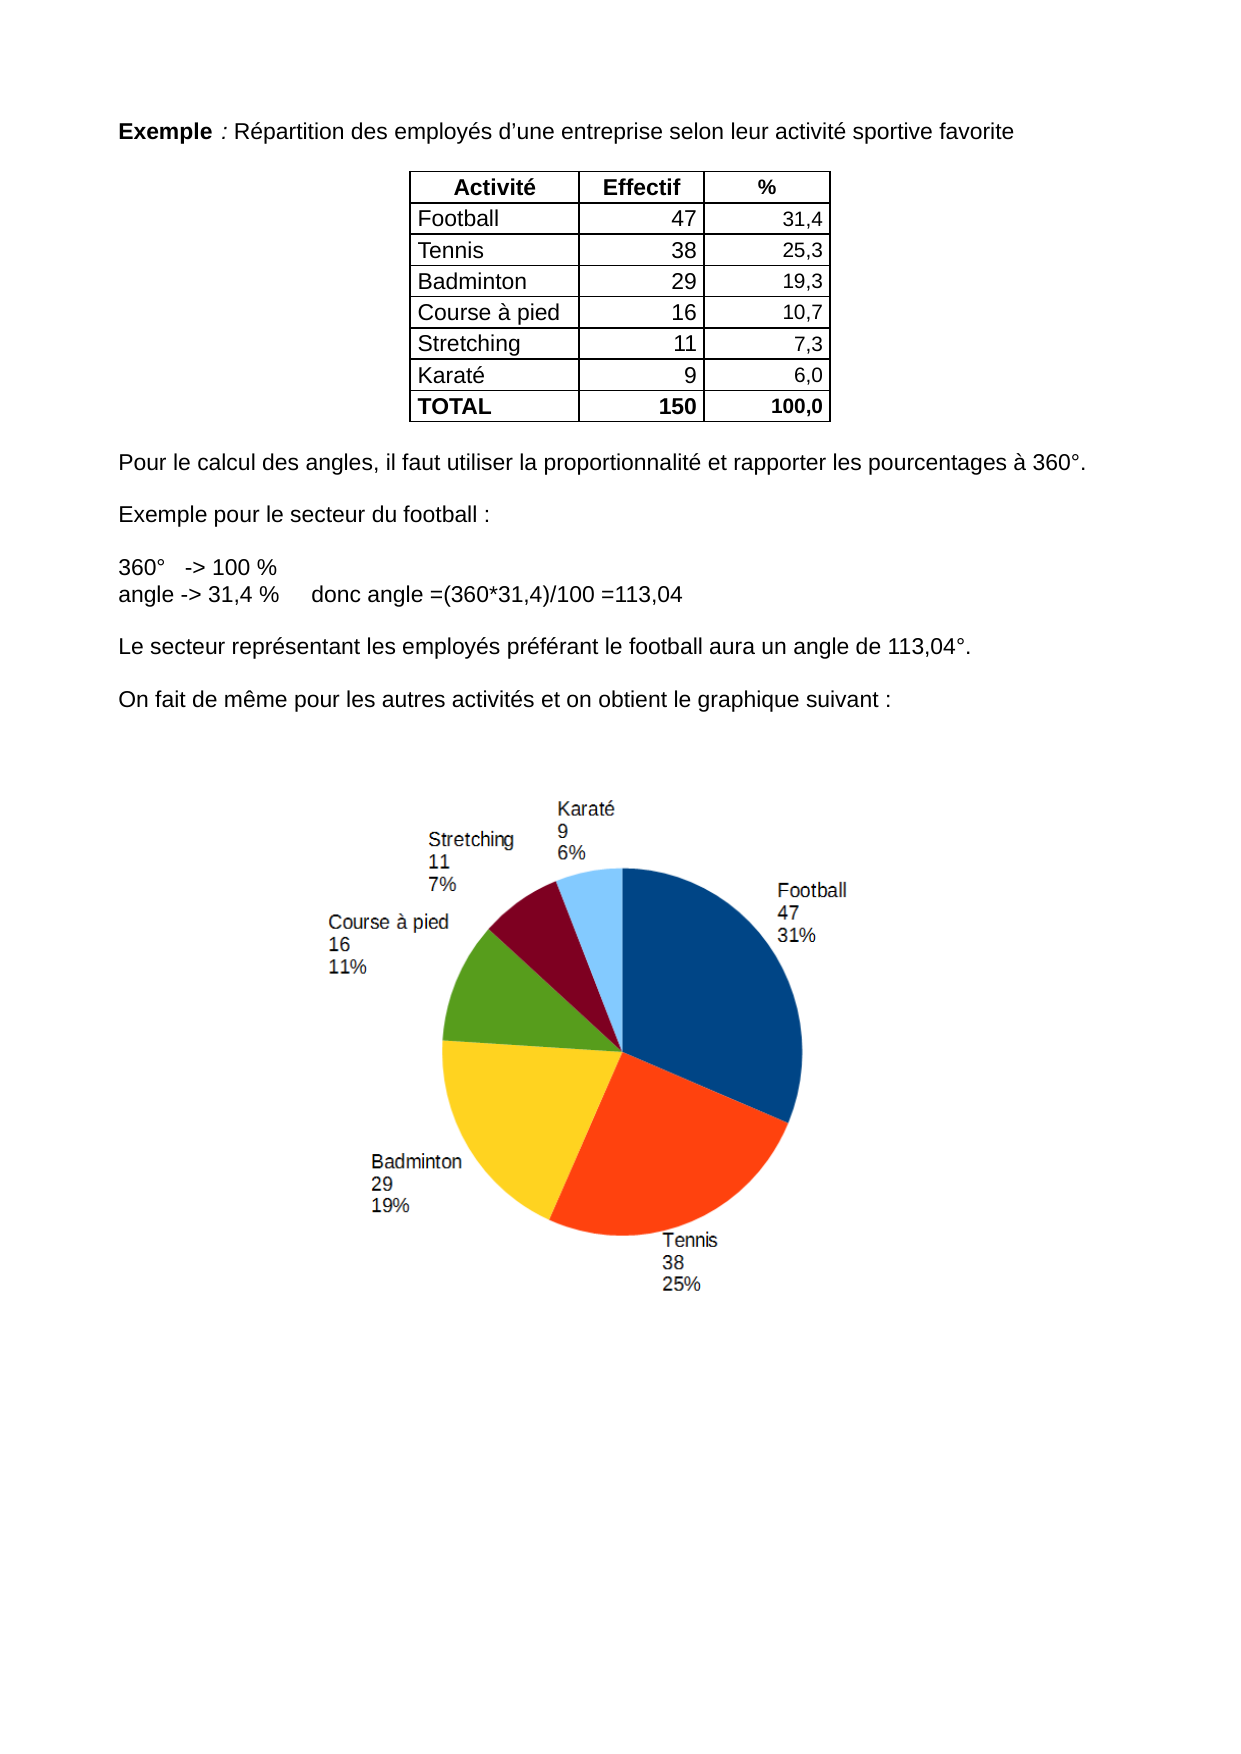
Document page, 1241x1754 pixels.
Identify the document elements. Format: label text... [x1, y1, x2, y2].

text 360° -> 100 % [118, 554, 1122, 581]
table_cell 6,0 [705, 360, 829, 389]
table_cell 7,3 [705, 329, 829, 358]
table_cell 29 [580, 266, 703, 296]
table_cell 19,3 [705, 266, 829, 296]
table_cell 11 [580, 329, 703, 358]
picture [314, 786, 926, 1306]
table_header Activité [411, 172, 578, 202]
table_cell 9 [580, 360, 703, 389]
table_cell Tennis [411, 235, 578, 264]
table_cell Football [411, 204, 578, 233]
text Pour le calcul des angles, il faut utiliser la proportionnalité et rapporter les pourcentages à 360°. [118, 449, 1122, 475]
table_cell 150 [580, 391, 703, 421]
table_cell TOTAL [411, 391, 578, 421]
table_cell Stretching [411, 329, 578, 358]
table_cell 16 [580, 297, 703, 327]
text Exemple pour le secteur du football : [118, 501, 1122, 528]
table_cell Karaté [411, 360, 578, 389]
table_cell Badminton [411, 266, 578, 296]
table_header Effectif [580, 172, 703, 202]
table_cell Course à pied [411, 297, 578, 327]
text angle -> 31,4 % donc angle =(360*31,4)/100 =113,04 [118, 581, 1122, 607]
table_cell 38 [580, 235, 703, 264]
table_cell 100,0 [705, 391, 829, 421]
text Exemple : Répartition des employés d’une entreprise selon leur activité sportive favorite [118, 118, 1122, 144]
table_cell 10,7 [705, 297, 829, 327]
text Le secteur représentant les employés préférant le football aura un angle de 113,04°. [118, 633, 1122, 659]
table_cell 31,4 [705, 204, 829, 233]
table_header % [705, 172, 829, 202]
table_cell 25,3 [705, 235, 829, 264]
table_cell 47 [580, 204, 703, 233]
text On fait de même pour les autres activités et on obtient le graphique suivant : [118, 686, 1122, 712]
